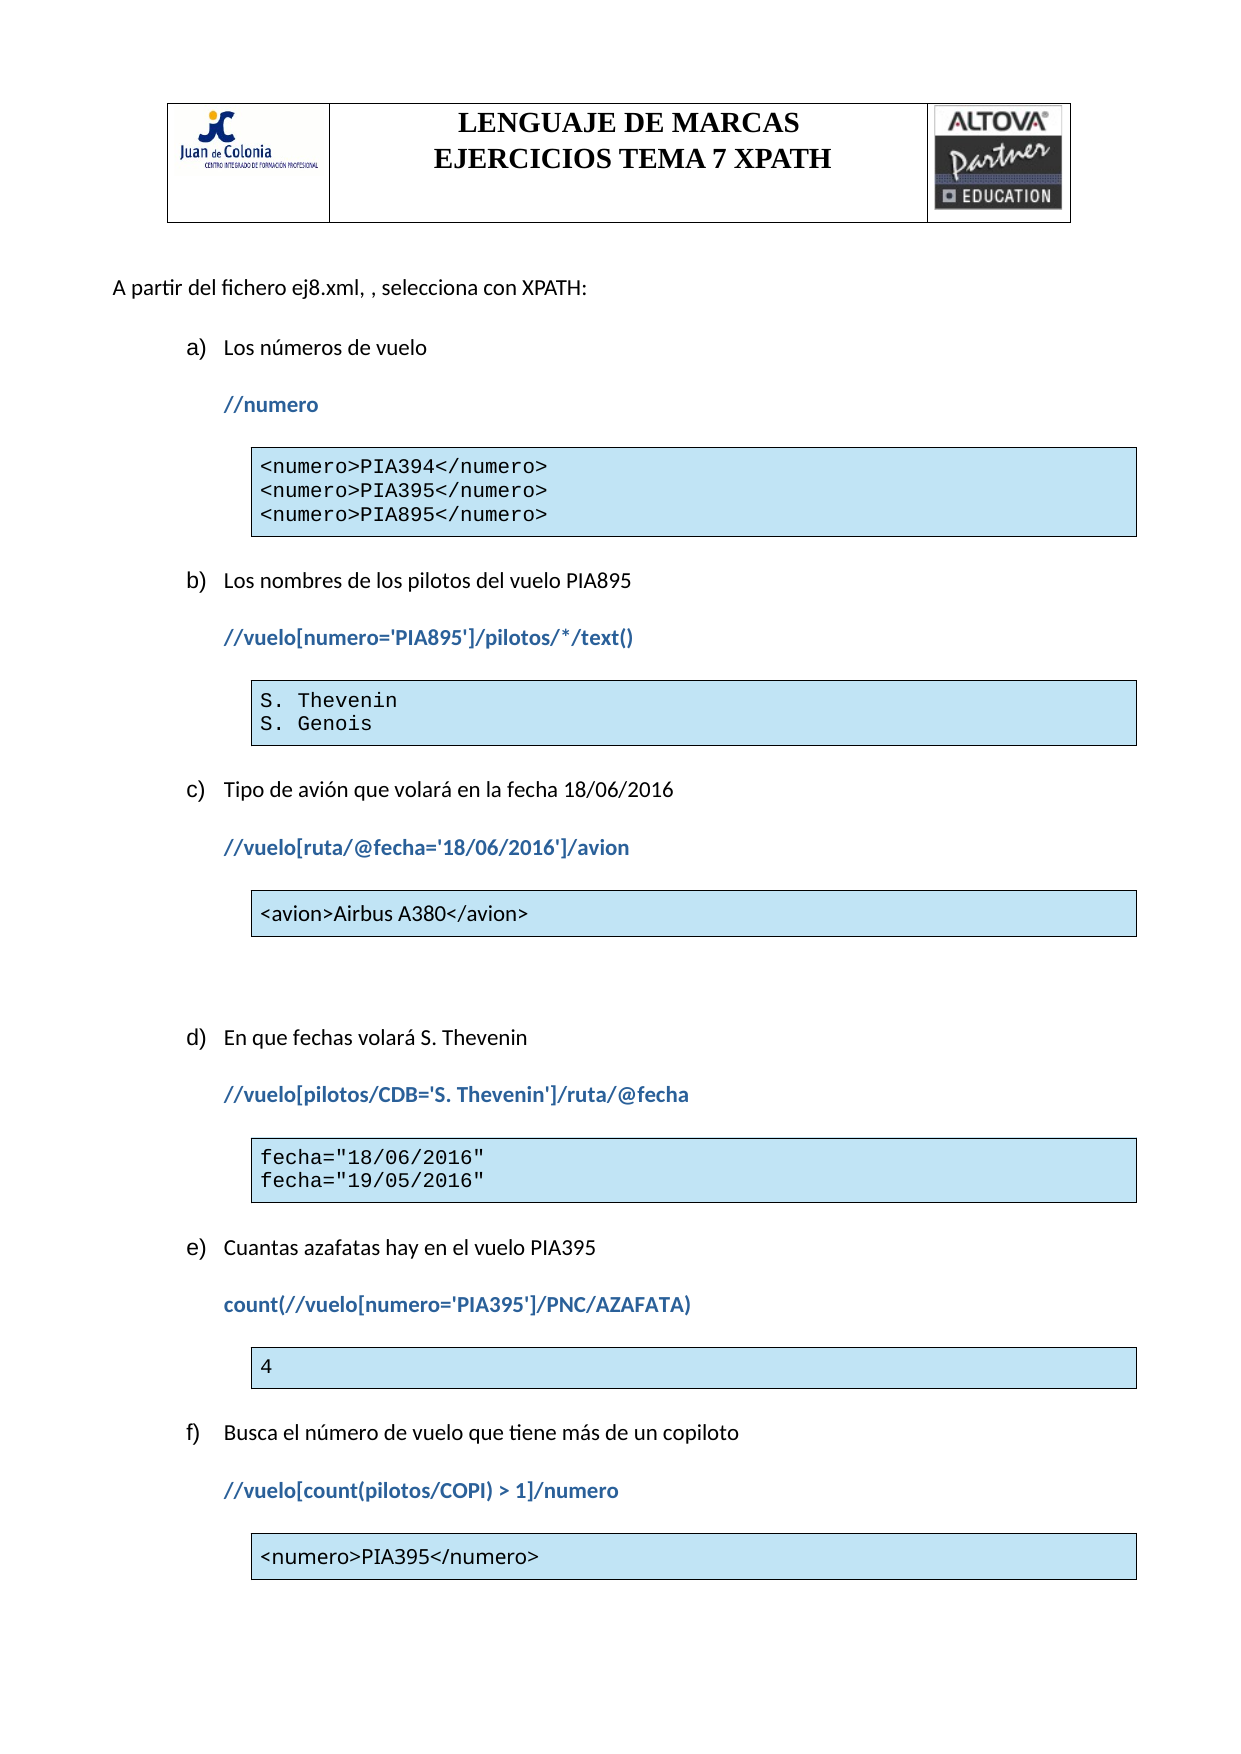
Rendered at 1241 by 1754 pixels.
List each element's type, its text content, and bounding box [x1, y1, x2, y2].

picture [934, 105, 1063, 210]
text S. Genois [252, 704, 1136, 745]
list //numero [186, 390, 1128, 418]
list //vuelo[ruta/@fecha='18/06/2016']/avion [186, 833, 1128, 861]
list count(//vuelo[numero='PIA395']/PNC/AZAFATA) [186, 1290, 1128, 1318]
text <numero>PIA394</numero> [252, 448, 1136, 471]
text <numero>PIA895</numero> [252, 494, 1136, 536]
text A partir del fichero ej8.xml, , selecciona con XPATH: [112, 273, 1128, 301]
text fecha="18/06/2016" [252, 1139, 1136, 1161]
text <avion>Airbus A380</avion> [252, 891, 1136, 936]
text fecha="19/05/2016" [252, 1161, 1136, 1202]
list //vuelo[numero='PIA895']/pilotos/*/text() [186, 623, 1128, 651]
text <numero>PIA395</numero> [252, 1534, 1136, 1579]
list Cuantas azafatas hay en el vuelo PIA395 [186, 1233, 1128, 1261]
list En que fechas volará S. Thevenin [186, 1023, 1128, 1051]
list //vuelo[pilotos/CDB='S. Thevenin']/ruta/@fecha [186, 1080, 1128, 1108]
text 4 [252, 1348, 1136, 1388]
text S. Thevenin [252, 681, 1136, 704]
text <numero>PIA395</numero> [252, 471, 1136, 494]
list Los nombres de los pilotos del vuelo PIA895 [186, 566, 1128, 594]
list Tipo de avión que volará en la fecha 18/06/2016 [186, 776, 1128, 803]
list Los números de vuelo [186, 333, 1128, 361]
list //vuelo[count(pilotos/COPI) > 1]/numero [186, 1476, 1128, 1504]
picture [174, 105, 325, 176]
list Busca el número de vuelo que tiene más de un copiloto [186, 1418, 1128, 1447]
